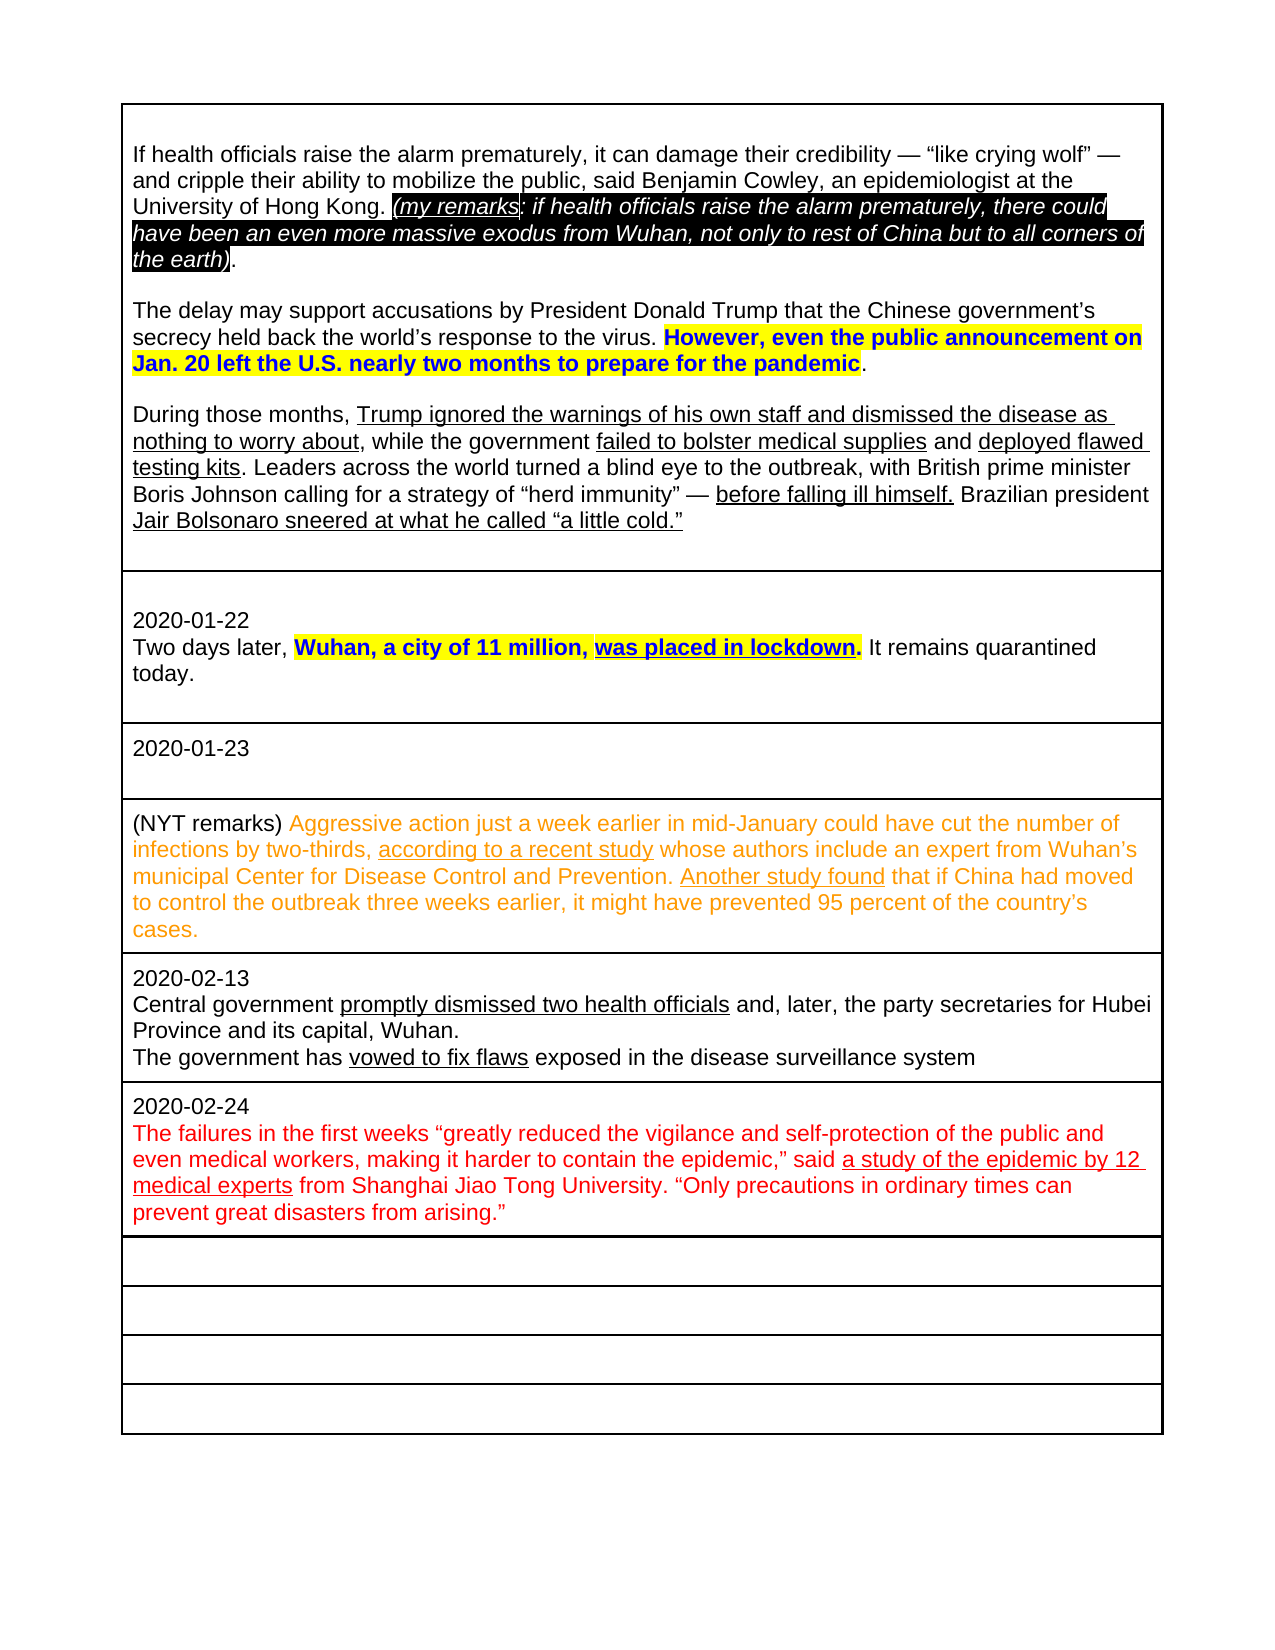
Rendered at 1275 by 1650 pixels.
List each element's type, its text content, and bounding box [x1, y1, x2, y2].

table_cell [123, 1287, 1161, 1334]
table_cell 2020-02-24 The failures in the first weeks “greatly reduced the vigilance and self-protection of the public and even medical workers, making it harder to contain the epidemic,” said a study of the epidemic by 12 medical experts from Shanghai Jiao Tong University. “Only precautions in ordinary times can prevent great disasters from arising.” [123, 1083, 1161, 1235]
table_cell [123, 1238, 1161, 1284]
table_cell [123, 1336, 1161, 1383]
table_cell [123, 1385, 1161, 1432]
table_cell 2020-01-23 [123, 724, 1161, 798]
table_cell If health officials raise the alarm prematurely, it can damage their credibility — “like crying wolf” — and cripple their ability to mobilize the public, said Benjamin Cowley, an epidemiologist at the University of Hong Kong. (my remarks: if health officials raise the alarm prematurely, there could have been an even more massive exodus from Wuhan, not only to rest of China but to all corners of the earth). The delay may support accusations by President Donald Trump that the Chinese government’s secrecy held back the world’s response to the virus. However, even the public announcement on Jan. 20 left the U.S. nearly two months to prepare for the pandemic. During those months, Trump ignored the warnings of his own staff and dismissed the disease as nothing to worry about, while the government failed to bolster medical supplies and deployed flawed testing kits. Leaders across the world turned a blind eye to the outbreak, with British prime minister Boris Johnson calling for a strategy of “herd immunity” — before falling ill himself. Brazilian president Jair Bolsonaro sneered at what he called “a little cold.” [123, 105, 1161, 570]
table_cell 2020-02-13 Central government promptly dismissed two health officials and, later, the party secretaries for Hubei Province and its capital, Wuhan. The government has vowed to fix flaws exposed in the disease surveillance system [123, 954, 1161, 1081]
table_cell 2020-01-22 Two days later, Wuhan, a city of 11 million, was placed in lockdown. It remains quarantined today. [123, 572, 1161, 722]
table_cell (NYT remarks) Aggressive action just a week earlier in mid-January could have cut the number of infections by two-thirds, according to a recent study whose authors include an expert from Wuhan’s municipal Center for Disease Control and Prevention. Another study found that if China had moved to control the outbreak three weeks earlier, it might have prevented 95 percent of the country’s cases. [123, 800, 1161, 952]
